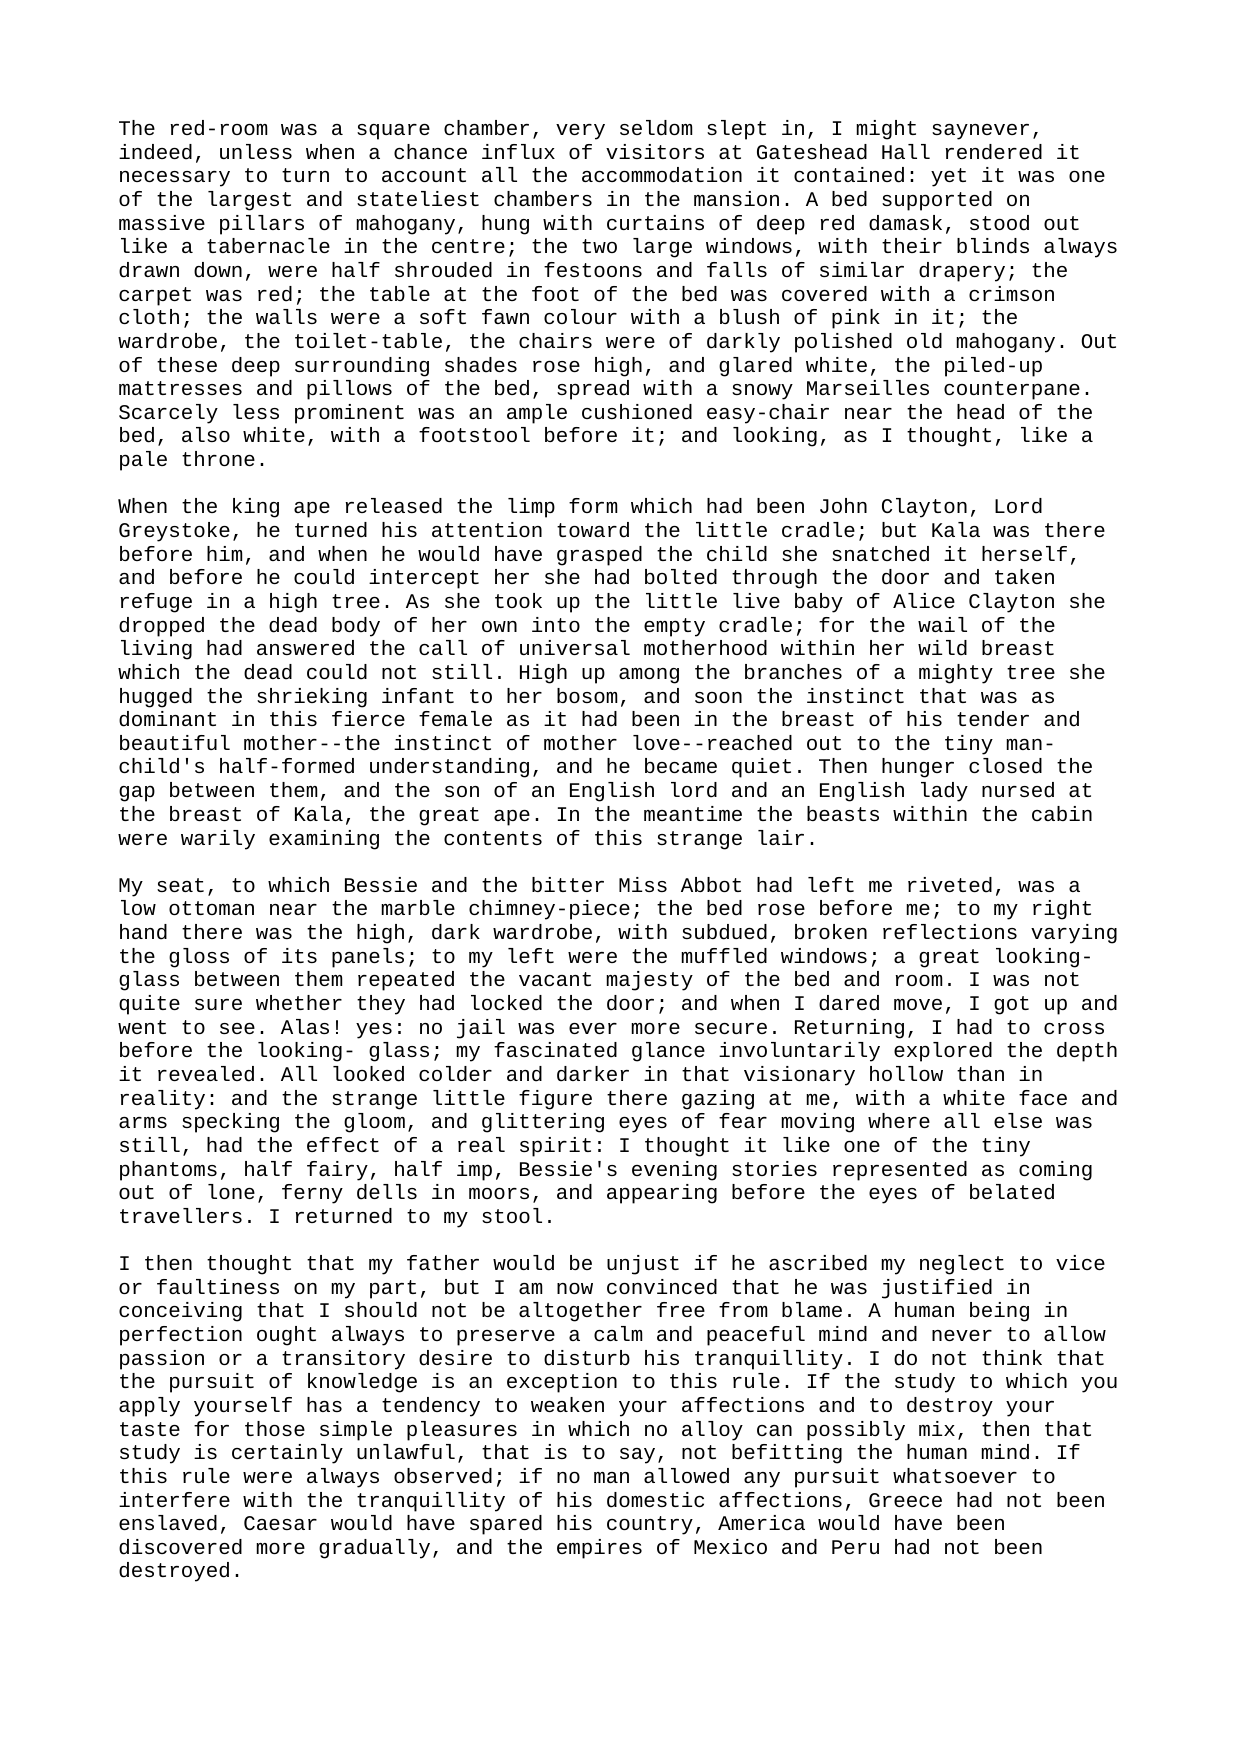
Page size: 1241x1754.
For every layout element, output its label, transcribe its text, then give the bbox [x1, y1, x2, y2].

text The red-room was a square chamber, very seldom slept in, I might saynever, indeed, unless when a chance influx of visitors at Gateshead Hall rendered it necessary to turn to account all the accommodation it contained: yet it was one of the largest and stateliest chambers in the mansion. A bed supported on massive pillars of mahogany, hung with curtains of deep red damask, stood out like a tabernacle in the centre; the two large windows, with their blinds always drawn down, were half shrouded in festoons and falls of similar drapery; the carpet was red; the table at the foot of the bed was covered with a crimson cloth; the walls were a soft fawn colour with a blush of pink in it; the wardrobe, the toilet-table, the chairs were of darkly polished old mahogany. Out of these deep surrounding shades rose high, and glared white, the piled-up mattresses and pillows of the bed, spread with a snowy Marseilles counterpane. Scarcely less prominent was an ample cushioned easy-chair near the head of the bed, also white, with a footstool before it; and looking, as I thought, like a pale throne. [118, 118, 1122, 473]
text When the king ape released the limp form which had been John Clayton, Lord Greystoke, he turned his attention toward the little cradle; but Kala was there before him, and when he would have grasped the child she snatched it herself, and before he could intercept her she had bolted through the door and taken refuge in a high tree. As she took up the little live baby of Alice Clayton she dropped the dead body of her own into the empty cradle; for the wail of the living had answered the call of universal motherhood within her wild breast which the dead could not still. High up among the branches of a mighty tree she hugged the shrieking infant to her bosom, and soon the instinct that was as dominant in this fierce female as it had been in the breast of his tender and beautiful mother--the instinct of mother love--reached out to the tiny man-child's half-formed understanding, and he became quiet. Then hunger closed the gap between them, and the son of an English lord and an English lady nursed at the breast of Kala, the great ape. In the meantime the beasts within the cabin were warily examining the contents of this strange lair. [118, 496, 1122, 851]
text My seat, to which Bessie and the bitter Miss Abbot had left me riveted, was a low ottoman near the marble chimney-piece; the bed rose before me; to my right hand there was the high, dark wardrobe, with subdued, broken reflections varying the gloss of its panels; to my left were the muffled windows; a great looking-glass between them repeated the vacant majesty of the bed and room. I was not quite sure whether they had locked the door; and when I dared move, I got up and went to see. Alas! yes: no jail was ever more secure. Returning, I had to cross before the looking- glass; my fascinated glance involuntarily explored the depth it revealed. All looked colder and darker in that visionary hollow than in reality: and the strange little figure there gazing at me, with a white face and arms specking the gloom, and glittering eyes of fear moving where all else was still, had the effect of a real spirit: I thought it like one of the tiny phantoms, half fairy, half imp, Bessie's evening stories represented as coming out of lone, ferny dells in moors, and appearing before the eyes of belated travellers. I returned to my stool. [118, 875, 1122, 1229]
text I then thought that my father would be unjust if he ascribed my neglect to vice or faultiness on my part, but I am now convinced that he was justified in conceiving that I should not be altogether free from blame. A human being in perfection ought always to preserve a calm and peaceful mind and never to allow passion or a transitory desire to disturb his tranquillity. I do not think that the pursuit of knowledge is an exception to this rule. If the study to which you apply yourself has a tendency to weaken your affections and to destroy your taste for those simple pleasures in which no alloy can possibly mix, then that study is certainly unlawful, that is to say, not befitting the human mind. If this rule were always observed; if no man allowed any pursuit whatsoever to interfere with the tranquillity of his domestic affections, Greece had not been enslaved, Caesar would have spared his country, America would have been discovered more gradually, and the empires of Mexico and Peru had not been destroyed. [118, 1253, 1122, 1584]
